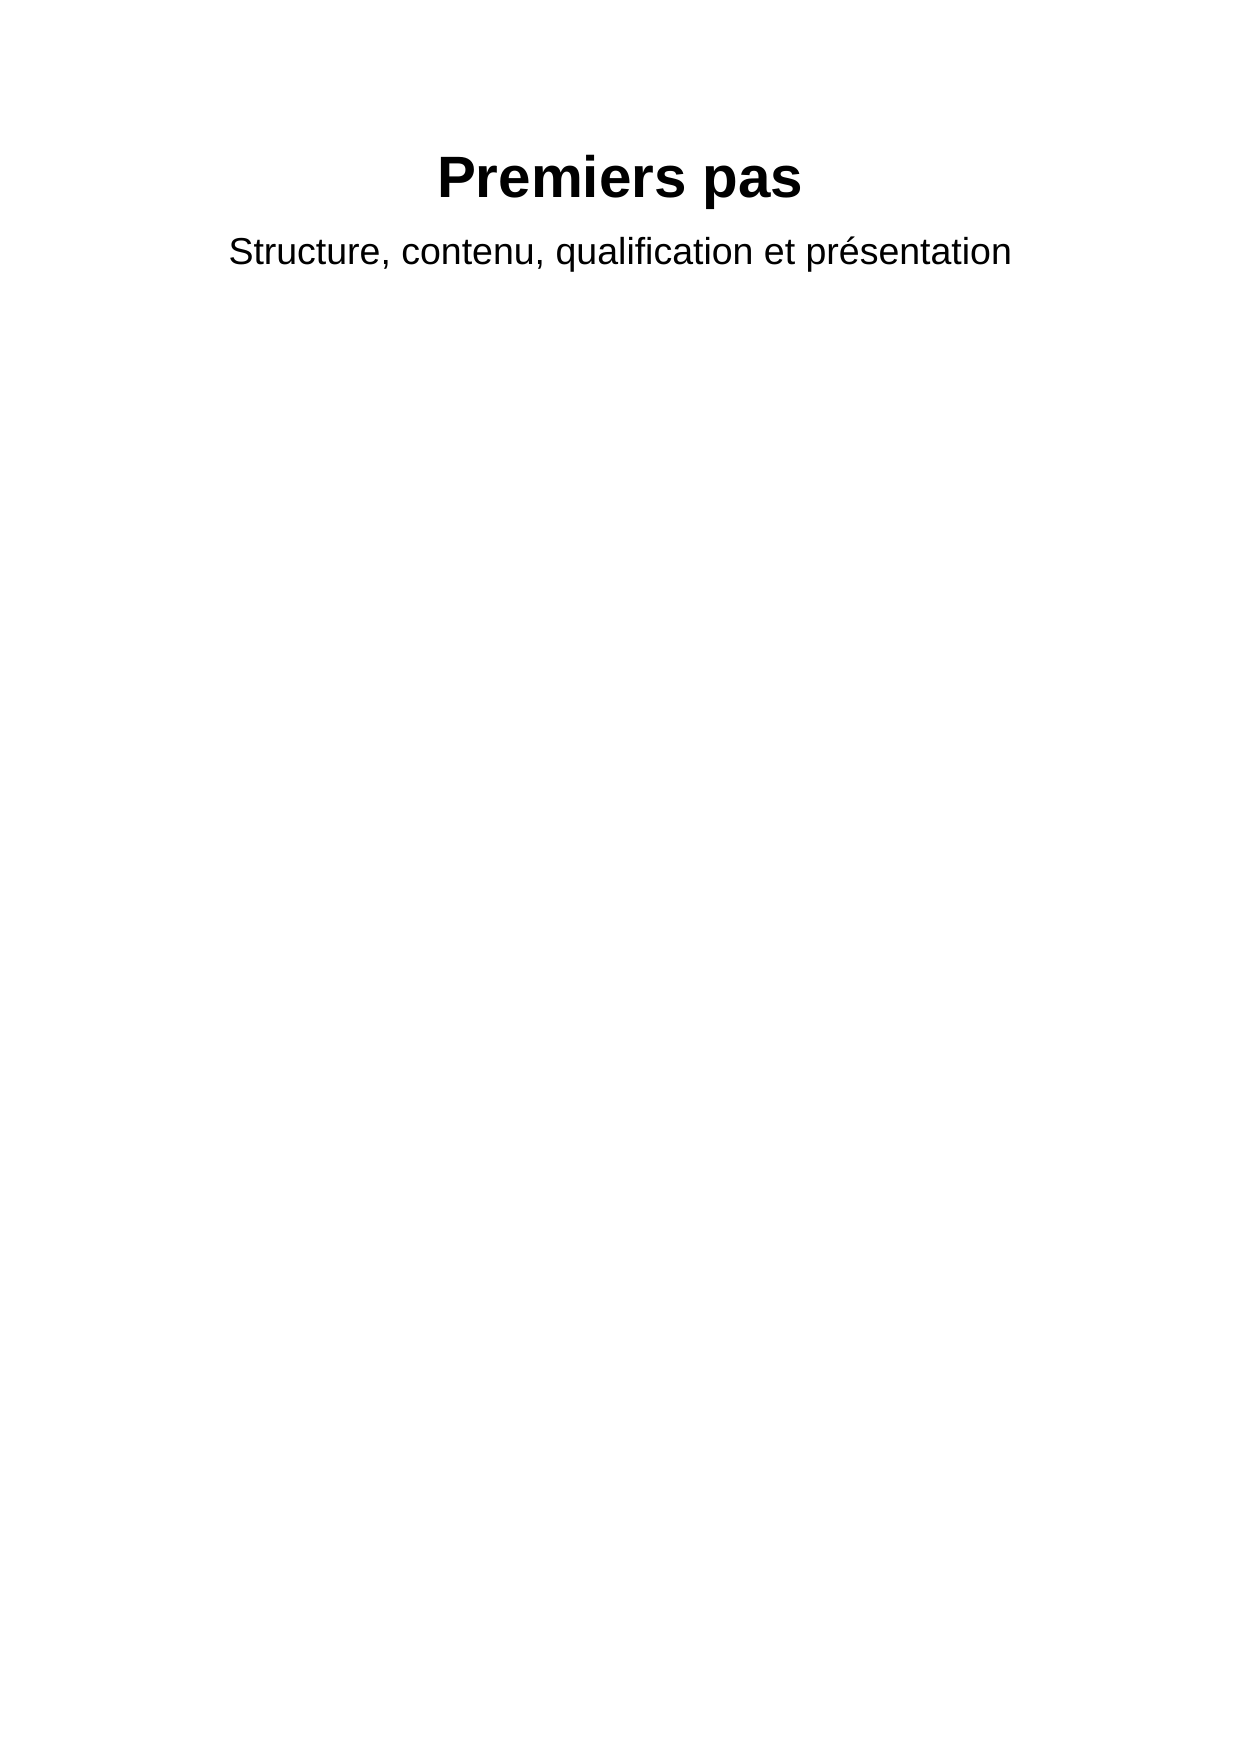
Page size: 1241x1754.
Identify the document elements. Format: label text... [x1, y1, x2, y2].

title Premiers pas [118, 143, 1122, 210]
subtitle Structure, contenu, qualification et présentation [118, 229, 1122, 272]
